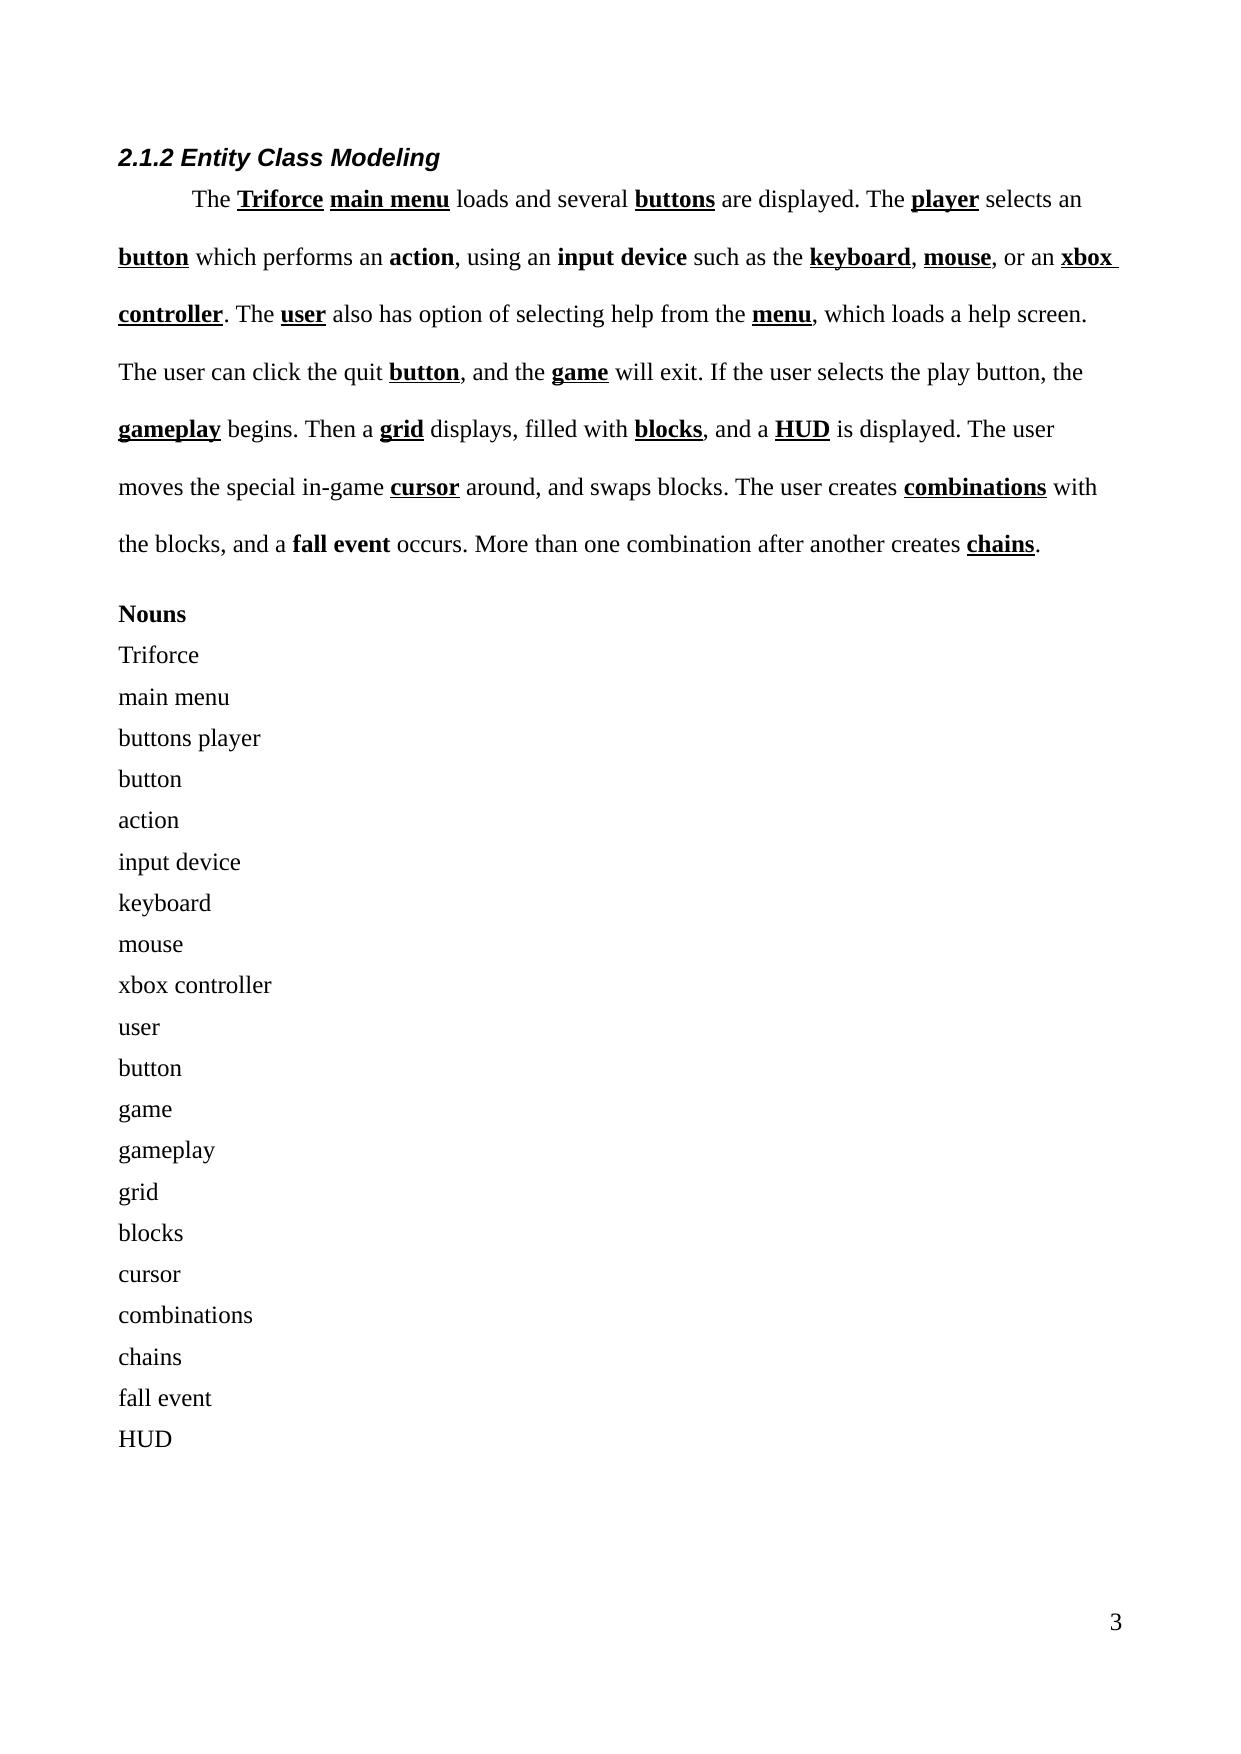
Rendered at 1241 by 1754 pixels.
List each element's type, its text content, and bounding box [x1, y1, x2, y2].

text combinations [118, 1301, 1122, 1329]
text button [118, 1053, 1122, 1082]
text Nouns [118, 599, 1122, 628]
text blocks [118, 1218, 1122, 1247]
text fall event [118, 1383, 1122, 1412]
text cursor [118, 1259, 1122, 1288]
text chains [118, 1342, 1122, 1371]
text gameplay [118, 1136, 1122, 1164]
text user [118, 1012, 1122, 1041]
text keyboard [118, 888, 1122, 917]
text buttons player [118, 723, 1122, 752]
text mouse [118, 929, 1122, 958]
text The Triforce main menu loads and several buttons are displayed. The player selects an button which performs an action, using an input device such as the keyboard, mouse, or an xbox controller. The user also has option of selecting help from the menu, which loads a help screen. The user can click the quit button, and the game will exit. If the user selects the play button, the gameplay begins. Then a grid displays, filled with blocks, and a HUD is displayed. The user moves the special in-game cursor around, and swaps blocks. The user creates combinations with the blocks, and a fall event occurs. More than one combination after another creates chains. [118, 184, 1122, 558]
subtitle 2.1.2 Entity Class Modeling [118, 143, 1122, 172]
text action [118, 806, 1122, 834]
text xbox controller [118, 971, 1122, 999]
text main menu [118, 682, 1122, 711]
text Triforce [118, 641, 1122, 669]
text game [118, 1094, 1122, 1123]
text button [118, 764, 1122, 793]
text grid [118, 1177, 1122, 1206]
text HUD [118, 1424, 1122, 1453]
text input device [118, 847, 1122, 876]
